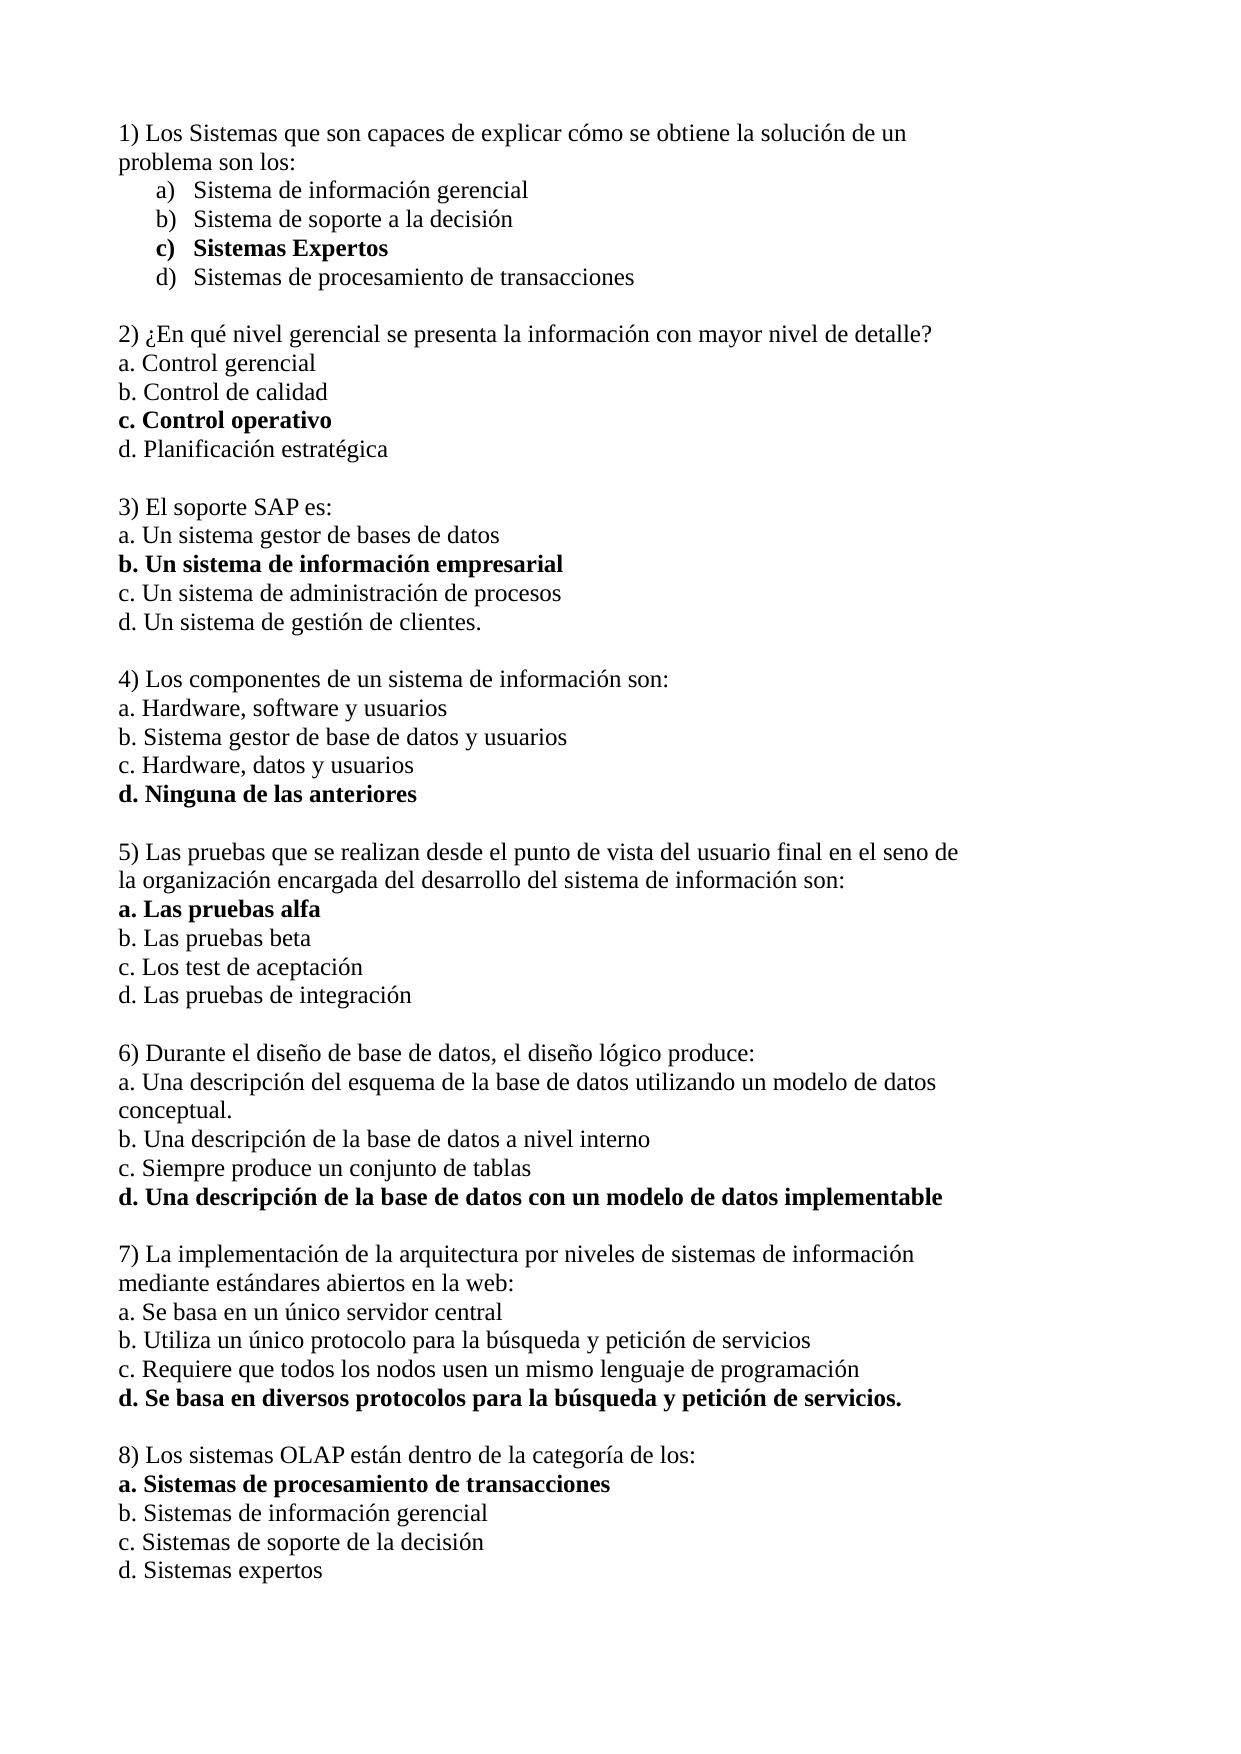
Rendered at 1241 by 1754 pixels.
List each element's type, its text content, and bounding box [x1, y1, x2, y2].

text a. Sistemas de procesamiento de transacciones [118, 1469, 1122, 1498]
text d. Planificación estratégica [118, 434, 1122, 463]
list Sistemas Expertos [156, 233, 1122, 262]
text c. Siempre produce un conjunto de tablas [118, 1153, 1122, 1182]
text b. Una descripción de la base de datos a nivel interno [118, 1124, 1122, 1153]
text d. Sistemas expertos [118, 1556, 1122, 1584]
text c. Un sistema de administración de procesos [118, 578, 1122, 607]
text a. Una descripción del esquema de la base de datos utilizando un modelo de datos [118, 1067, 1122, 1096]
text c. Sistemas de soporte de la decisión [118, 1527, 1122, 1556]
text problema son los: [118, 147, 1122, 176]
text 3) El soporte SAP es: [118, 492, 1122, 521]
text 7) La implementación de la arquitectura por niveles de sistemas de información [118, 1239, 1122, 1268]
text a. Se basa en un único servidor central [118, 1297, 1122, 1326]
text d. Una descripción de la base de datos con un modelo de datos implementable [118, 1182, 1122, 1211]
text c. Los test de aceptación [118, 952, 1122, 981]
text 5) Las pruebas que se realizan desde el punto de vista del usuario final en el seno de [118, 837, 1122, 866]
text d. Un sistema de gestión de clientes. [118, 607, 1122, 636]
text 6) Durante el diseño de base de datos, el diseño lógico produce: [118, 1038, 1122, 1067]
text 4) Los componentes de un sistema de información son: [118, 664, 1122, 693]
text b. Control de calidad [118, 377, 1122, 406]
text d. Ninguna de las anteriores [118, 779, 1122, 808]
text a. Hardware, software y usuarios [118, 693, 1122, 722]
text 8) Los sistemas OLAP están dentro de la categoría de los: [118, 1441, 1122, 1469]
text 1) Los Sistemas que son capaces de explicar cómo se obtiene la solución de un [118, 118, 1122, 147]
text b. Un sistema de información empresarial [118, 549, 1122, 578]
text b. Utiliza un único protocolo para la búsqueda y petición de servicios [118, 1326, 1122, 1354]
text a. Control gerencial [118, 348, 1122, 377]
text c. Requiere que todos los nodos usen un mismo lenguaje de programación [118, 1354, 1122, 1383]
text 2) ¿En qué nivel gerencial se presenta la información con mayor nivel de detalle? [118, 319, 1122, 348]
list Sistema de información gerencial [156, 176, 1122, 204]
text c. Control operativo [118, 406, 1122, 434]
text b. Sistemas de información gerencial [118, 1498, 1122, 1527]
text b. Las pruebas beta [118, 923, 1122, 952]
list Sistema de soporte a la decisión [156, 204, 1122, 233]
text a. Las pruebas alfa [118, 894, 1122, 923]
text mediante estándares abiertos en la web: [118, 1268, 1122, 1297]
text la organización encargada del desarrollo del sistema de información son: [118, 866, 1122, 894]
text c. Hardware, datos y usuarios [118, 751, 1122, 779]
text d. Las pruebas de integración [118, 981, 1122, 1009]
text b. Sistema gestor de base de datos y usuarios [118, 722, 1122, 751]
text conceptual. [118, 1096, 1122, 1124]
list Sistemas de procesamiento de transacciones [156, 262, 1122, 291]
text d. Se basa en diversos protocolos para la búsqueda y petición de servicios. [118, 1383, 1122, 1412]
text a. Un sistema gestor de bases de datos [118, 521, 1122, 549]
